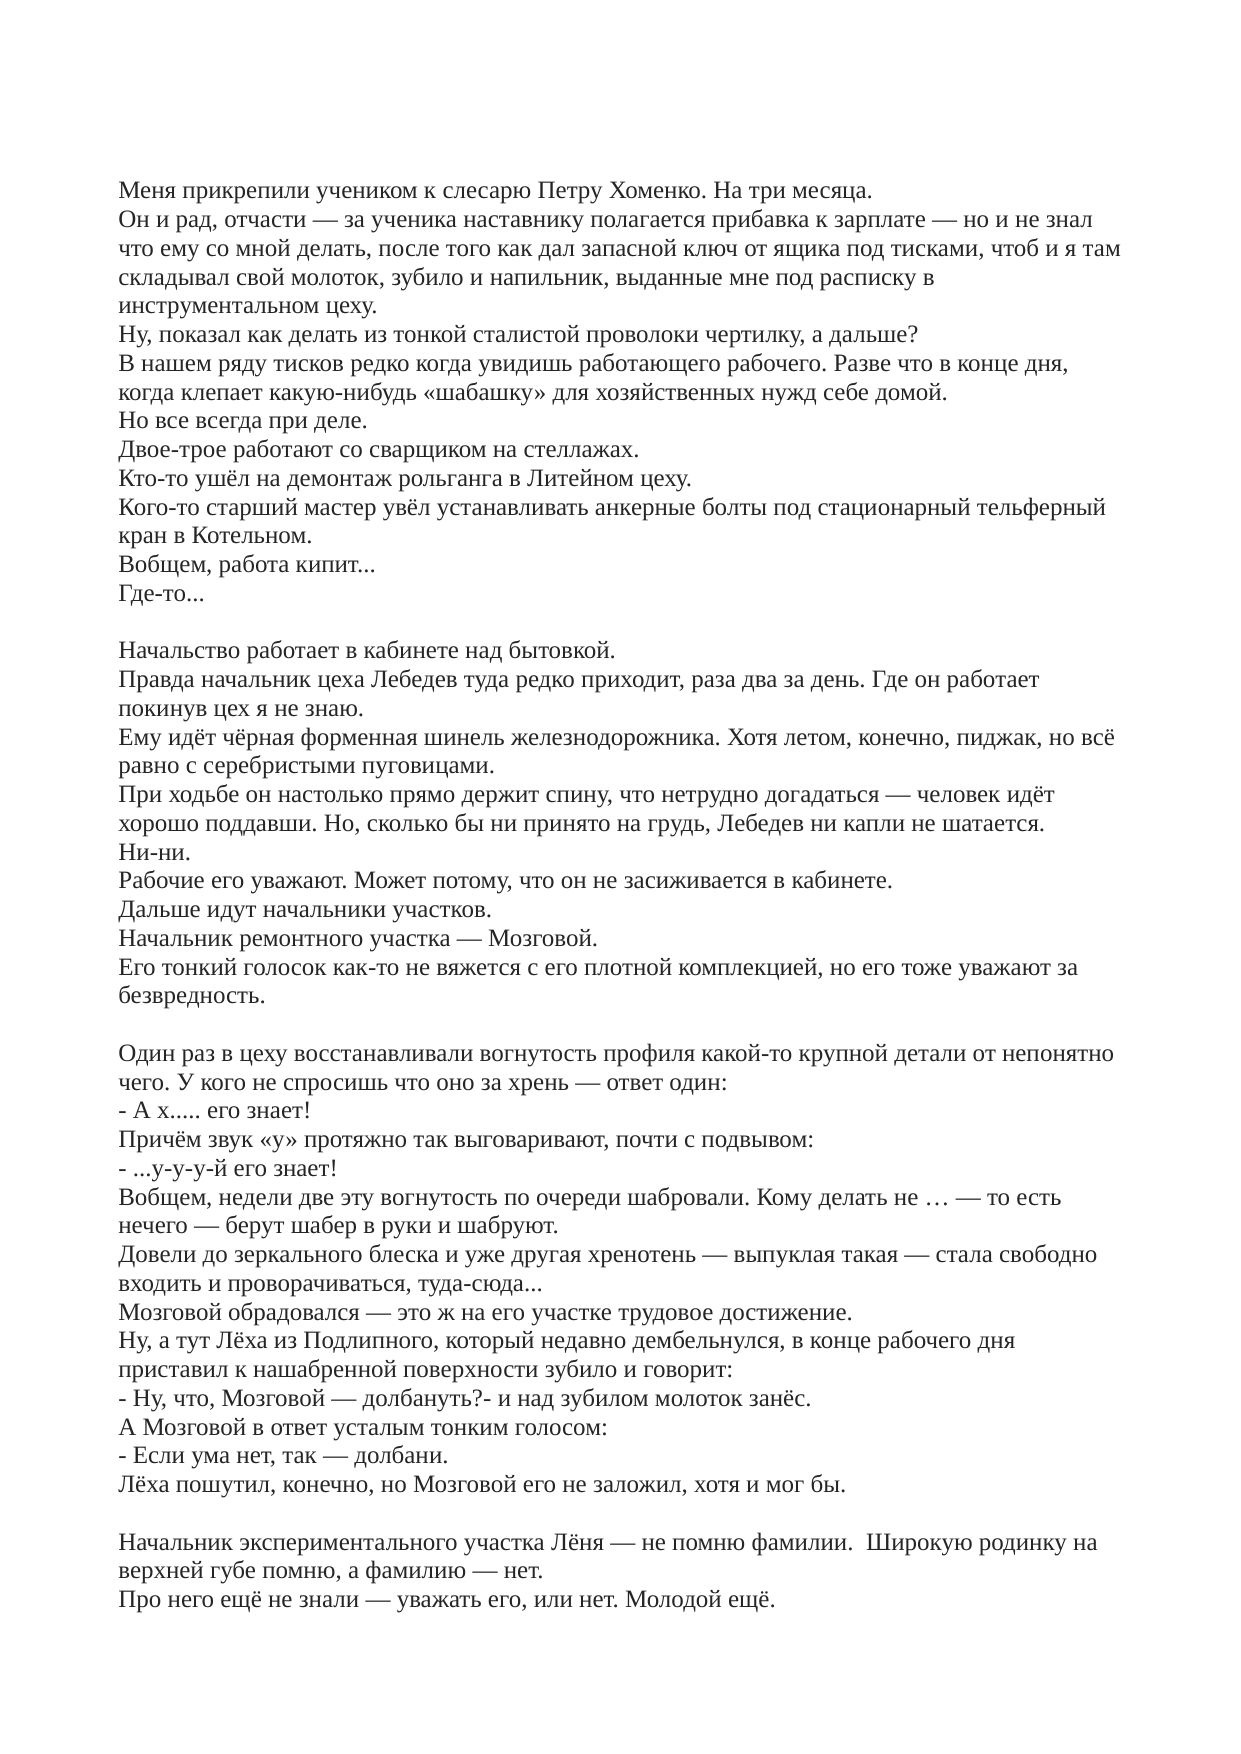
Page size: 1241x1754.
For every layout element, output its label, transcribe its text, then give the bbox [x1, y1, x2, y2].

text Ну, а тут Лёха из Подлипного, который недавно дембельнулся, в конце рабочего дня приставил к нашабренной поверхности зубило и говорит: [118, 1326, 1122, 1383]
text Один раз в цеху восстанавливали вогнутость профиля какой-то крупной детали от непонятно чего. У кого не спросишь что оно за хрень — ответ один: [118, 1038, 1122, 1096]
text Начальник экспериментального участка Лёня — не помню фамилии. Широкую родинку на верхней губе помню, а фамилию — нет. [118, 1527, 1122, 1584]
text В нашем ряду тисков редко когда увидишь работающего рабочего. Разве что в конце дня, когда клепает какую-нибудь «шабашку» для хозяйственных нужд себе домой. [118, 348, 1122, 406]
text - А х..... его знает! [118, 1096, 1122, 1124]
text Кого-то старший мастер увёл устанавливать анкерные болты под стационарный тельферный кран в Котельном. [118, 492, 1122, 549]
text Довели до зеркального блеска и уже другая хренотень — выпуклая такая — стала свободно входить и проворачиваться, туда-сюда... [118, 1239, 1122, 1297]
text - ...у-у-у-й его знает! [118, 1153, 1122, 1182]
text Двое-трое работают со сварщиком на стеллажах. [118, 434, 1122, 463]
text Начальство работает в кабинете над бытовкой. [118, 636, 1122, 664]
text Но все всегда при деле. [118, 406, 1122, 434]
text Рабочие его уважают. Может потому, что он не засиживается в кабинете. [118, 866, 1122, 894]
text Кто-то ушёл на демонтаж рольганга в Литейном цеху. [118, 463, 1122, 492]
text Ни-ни. [118, 837, 1122, 866]
text Ну, показал как делать из тонкой сталистой проволоки чертилку, а дальше? [118, 319, 1122, 348]
text Причём звук «у» протяжно так выговаривают, почти с подвывом: [118, 1124, 1122, 1153]
text Дальше идут начальники участков. [118, 894, 1122, 923]
text - Ну, что, Мозговой — долбануть?- и над зубилом молоток занёс. [118, 1383, 1122, 1412]
text Меня прикрепили учеником к слесарю Петру Хоменко. На три месяца. [118, 176, 1122, 204]
text - Если ума нет, так — долбани. [118, 1441, 1122, 1469]
text А Мозговой в ответ усталым тонким голосом: [118, 1412, 1122, 1441]
text Мозговой обрадовался — это ж на его участке трудовое достижение. [118, 1297, 1122, 1326]
text Вобщем, недели две эту вогнутость по очереди шабровали. Кому делать не … — то есть нечего — берут шабер в руки и шабруют. [118, 1182, 1122, 1239]
text Вобщем, работа кипит... [118, 549, 1122, 578]
text Правда начальник цеха Лебедев туда редко приходит, раза два за день. Где он работает покинув цех я не знаю. [118, 664, 1122, 722]
text Ему идёт чёрная форменная шинель железнодорожника. Хотя летом, конечно, пиджак, но всё равно с серебристыми пуговицами. [118, 722, 1122, 779]
text Где-то... [118, 578, 1122, 607]
text Лёха пошутил, конечно, но Мозговой его не заложил, хотя и мог бы. [118, 1469, 1122, 1498]
text При ходьбе он настолько прямо держит спину, что нетрудно догадаться — человек идёт хорошо поддавши. Но, сколько бы ни принято на грудь, Лебедев ни капли не шатается. [118, 779, 1122, 837]
text Про него ещё не знали — уважать его, или нет. Молодой ещё. [118, 1584, 1122, 1613]
text Его тонкий голосок как-то не вяжется с его плотной комплекцией, но его тоже уважают за безвредность. [118, 952, 1122, 1009]
text Он и рад, отчасти — за ученика наставнику полагается прибавка к зарплате — но и не знал что ему со мной делать, после того как дал запасной ключ от ящика под тисками, чтоб и я там складывал свой молоток, зубило и напильник, выданные мне под расписку в инструментальном цеху. [118, 204, 1122, 319]
text Начальник ремонтного участка — Мозговой. [118, 923, 1122, 952]
